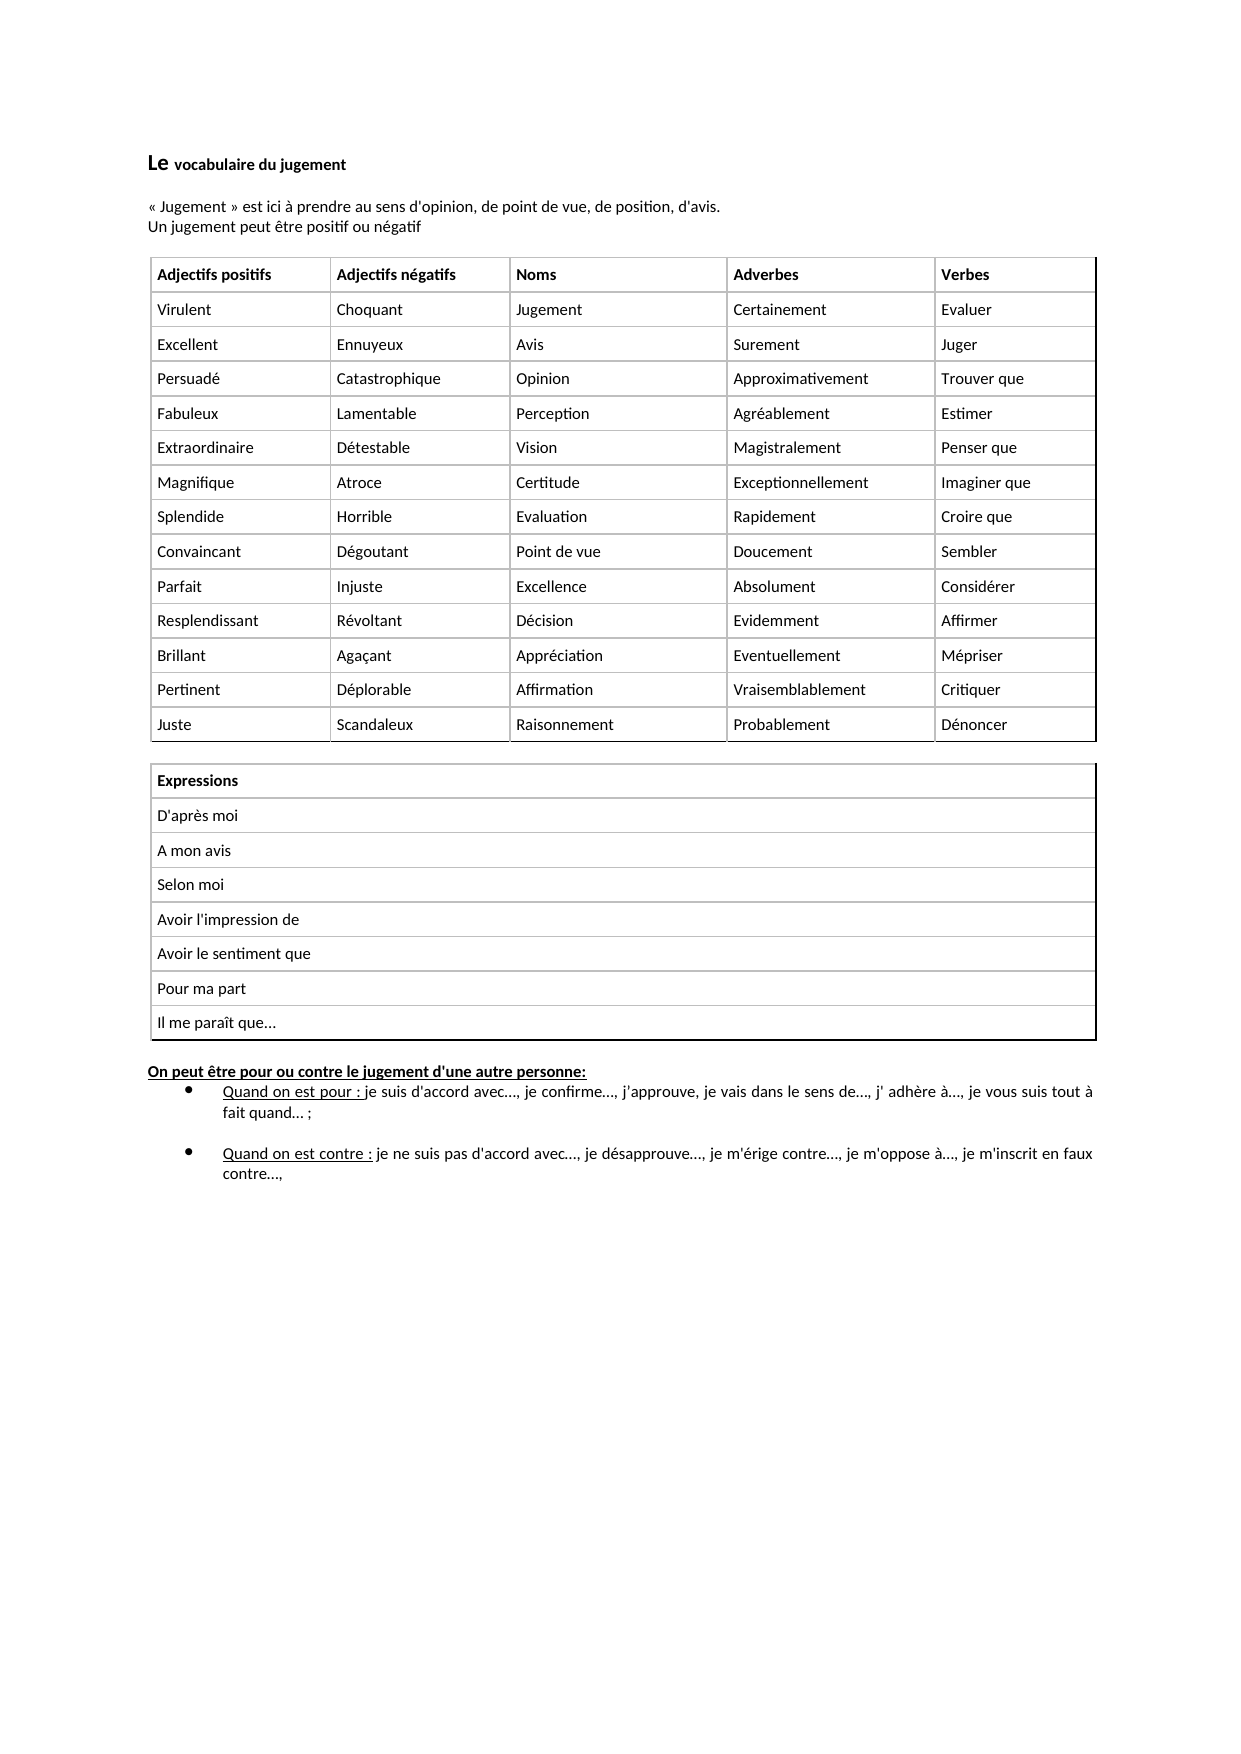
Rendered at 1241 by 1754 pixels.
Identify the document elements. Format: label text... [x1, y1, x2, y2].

table_cell Pertinent [152, 673, 330, 706]
table_cell Opinion [511, 362, 726, 395]
table_cell Imaginer que [936, 466, 1095, 499]
table_header Adjectifs négatifs [331, 258, 509, 291]
table_cell Appréciation [511, 639, 726, 672]
table_cell D'après moi [152, 799, 1095, 832]
table_cell Approximativement [728, 362, 934, 395]
table_cell Perception [511, 397, 726, 429]
table_cell Virulent [152, 293, 330, 326]
table_cell Selon moi [152, 868, 1095, 901]
table_cell Exceptionnellement [728, 466, 934, 499]
text Un jugement peut être positif ou négatif [148, 216, 1093, 237]
table_cell Certainement [728, 293, 934, 326]
table_cell Convaincant [152, 535, 330, 568]
table_cell Jugement [511, 293, 726, 326]
table_header Noms [511, 258, 726, 291]
table_cell Croire que [936, 500, 1095, 533]
table_cell Doucement [728, 535, 934, 568]
table_cell Juger [936, 327, 1095, 360]
table_cell Absolument [728, 570, 934, 602]
table_cell Décision [511, 604, 726, 637]
table_cell Evaluer [936, 293, 1095, 326]
table_cell Sembler [936, 535, 1095, 568]
table_cell Excellence [511, 570, 726, 602]
table_cell Point de vue [511, 535, 726, 568]
table_cell Trouver que [936, 362, 1095, 395]
table_header Expressions [152, 765, 1095, 797]
table_cell Magistralement [728, 431, 934, 464]
table_cell Vraisemblablement [728, 673, 934, 706]
table_cell Injuste [331, 570, 509, 602]
table_cell Fabuleux [152, 397, 330, 429]
table_cell Avoir l'impression de [152, 903, 1095, 936]
text « Jugement » est ici à prendre au sens d'opinion, de point de vue, de position, d'avis. [148, 196, 1093, 216]
table_cell Estimer [936, 397, 1095, 429]
text On peut être pour ou contre le jugement d'une autre personne: [148, 1061, 1093, 1082]
table_cell Persuadé [152, 362, 330, 395]
table_header Adjectifs positifs [152, 258, 330, 291]
table_cell Agréablement [728, 397, 934, 429]
table_cell Considérer [936, 570, 1095, 602]
table_cell Avis [511, 327, 726, 360]
table_cell Dégoutant [331, 535, 509, 568]
table_cell Surement [728, 327, 934, 360]
table_cell Atroce [331, 466, 509, 499]
table_cell Certitude [511, 466, 726, 499]
table_cell Il me paraît que... [152, 1006, 1095, 1039]
table_cell Affirmer [936, 604, 1095, 637]
table_cell Magnifique [152, 466, 330, 499]
table_cell Evaluation [511, 500, 726, 533]
table_cell Pour ma part [152, 972, 1095, 1005]
table_cell Critiquer [936, 673, 1095, 706]
table_cell Evidemment [728, 604, 934, 637]
table_cell Parfait [152, 570, 330, 602]
table_cell Scandaleux [331, 708, 509, 741]
table_cell Splendide [152, 500, 330, 533]
list Quand on est pour : je suis d'accord avec…, je confirme…, j’approuve, je vais dans le sens de…, j' adhère à…, je vous suis tout à fait quand… ; [185, 1082, 1093, 1123]
table_cell Mépriser [936, 639, 1095, 672]
table_cell Excellent [152, 327, 330, 360]
table_header Adverbes [728, 258, 934, 291]
table_cell Choquant [331, 293, 509, 326]
table_cell Vision [511, 431, 726, 464]
table_cell Horrible [331, 500, 509, 533]
table_cell Rapidement [728, 500, 934, 533]
table_cell Catastrophique [331, 362, 509, 395]
table_cell Extraordinaire [152, 431, 330, 464]
table_cell Raisonnement [511, 708, 726, 741]
table_cell Resplendissant [152, 604, 330, 637]
table_cell Avoir le sentiment que [152, 937, 1095, 970]
list Quand on est contre : je ne suis pas d'accord avec…, je désapprouve…, je m'érige contre…, je m'oppose à…, je m'inscrit en faux contre…, [185, 1143, 1093, 1184]
table_cell Affirmation [511, 673, 726, 706]
table_cell Probablement [728, 708, 934, 741]
table_cell Révoltant [331, 604, 509, 637]
table_cell Agaçant [331, 639, 509, 672]
table_cell Détestable [331, 431, 509, 464]
table_cell Eventuellement [728, 639, 934, 672]
table_header Verbes [936, 258, 1095, 291]
table_cell Ennuyeux [331, 327, 509, 360]
table_cell Juste [152, 708, 330, 741]
table_cell Lamentable [331, 397, 509, 429]
table_cell A mon avis [152, 833, 1095, 866]
table_cell Brillant [152, 639, 330, 672]
table_cell Déplorable [331, 673, 509, 706]
table_cell Penser que [936, 431, 1095, 464]
table_cell Dénoncer [936, 708, 1095, 741]
text Le vocabulaire du jugement [148, 148, 1093, 176]
